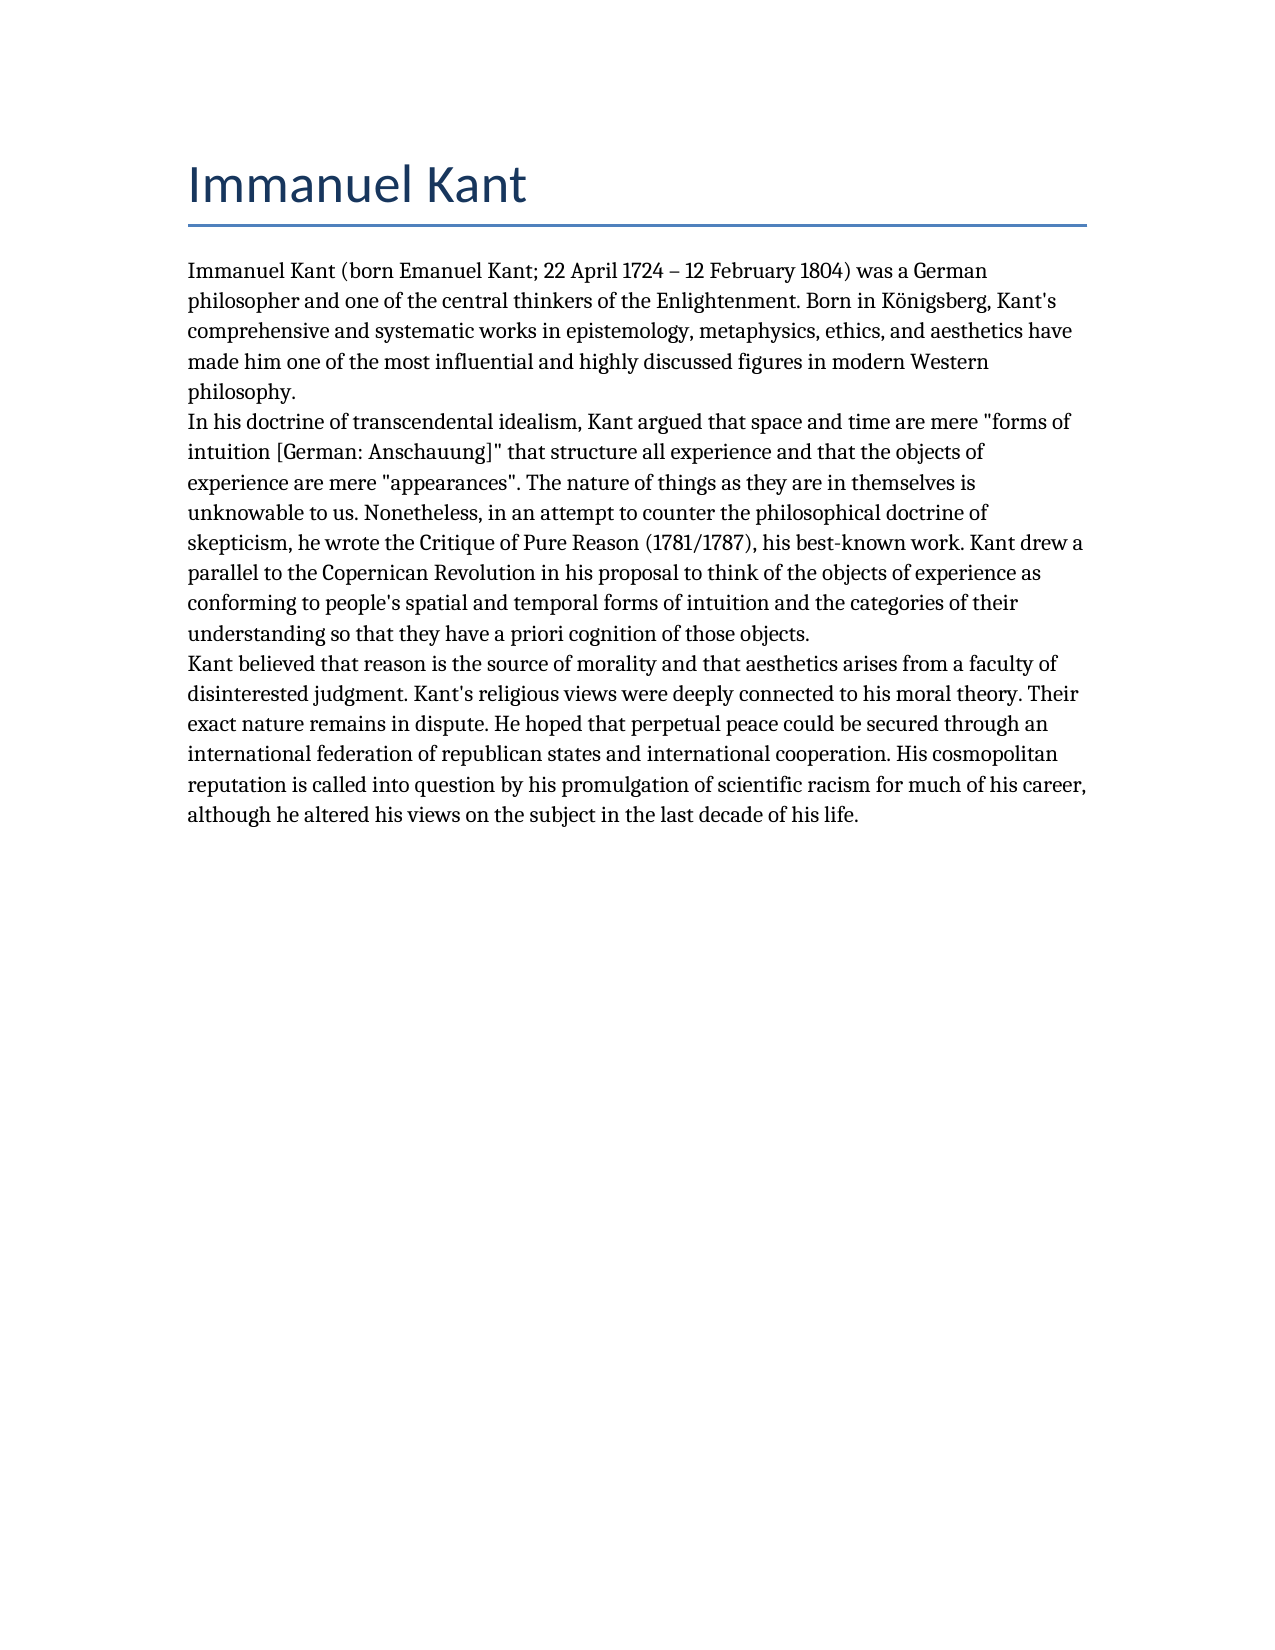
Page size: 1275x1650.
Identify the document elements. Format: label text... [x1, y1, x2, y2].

title Immanuel Kant [187, 150, 1087, 227]
text Immanuel Kant (born Emanuel Kant; 22 April 1724 – 12 February 1804) was a German philosopher and one of the central thinkers of the Enlightenment. Born in Königsberg, Kant's comprehensive and systematic works in epistemology, metaphysics, ethics, and aesthetics have made him one of the most influential and highly discussed figures in modern Western philosophy. In his doctrine of transcendental idealism, Kant argued that space and time are mere "forms of intuition [German: Anschauung]" that structure all experience and that the objects of experience are mere "appearances". The nature of things as they are in themselves is unknowable to us. Nonetheless, in an attempt to counter the philosophical doctrine of skepticism, he wrote the Critique of Pure Reason (1781/1787), his best-known work. Kant drew a parallel to the Copernican Revolution in his proposal to think of the objects of experience as conforming to people's spatial and temporal forms of intuition and the categories of their understanding so that they have a priori cognition of those objects. Kant believed that reason is the source of morality and that aesthetics arises from a faculty of disinterested judgment. Kant's religious views were deeply connected to his moral theory. Their exact nature remains in dispute. He hoped that perpetual peace could be secured through an international federation of republican states and international cooperation. His cosmopolitan reputation is called into question by his promulgation of scientific racism for much of his career, although he altered his views on the subject in the last decade of his life. [187, 258, 1087, 828]
